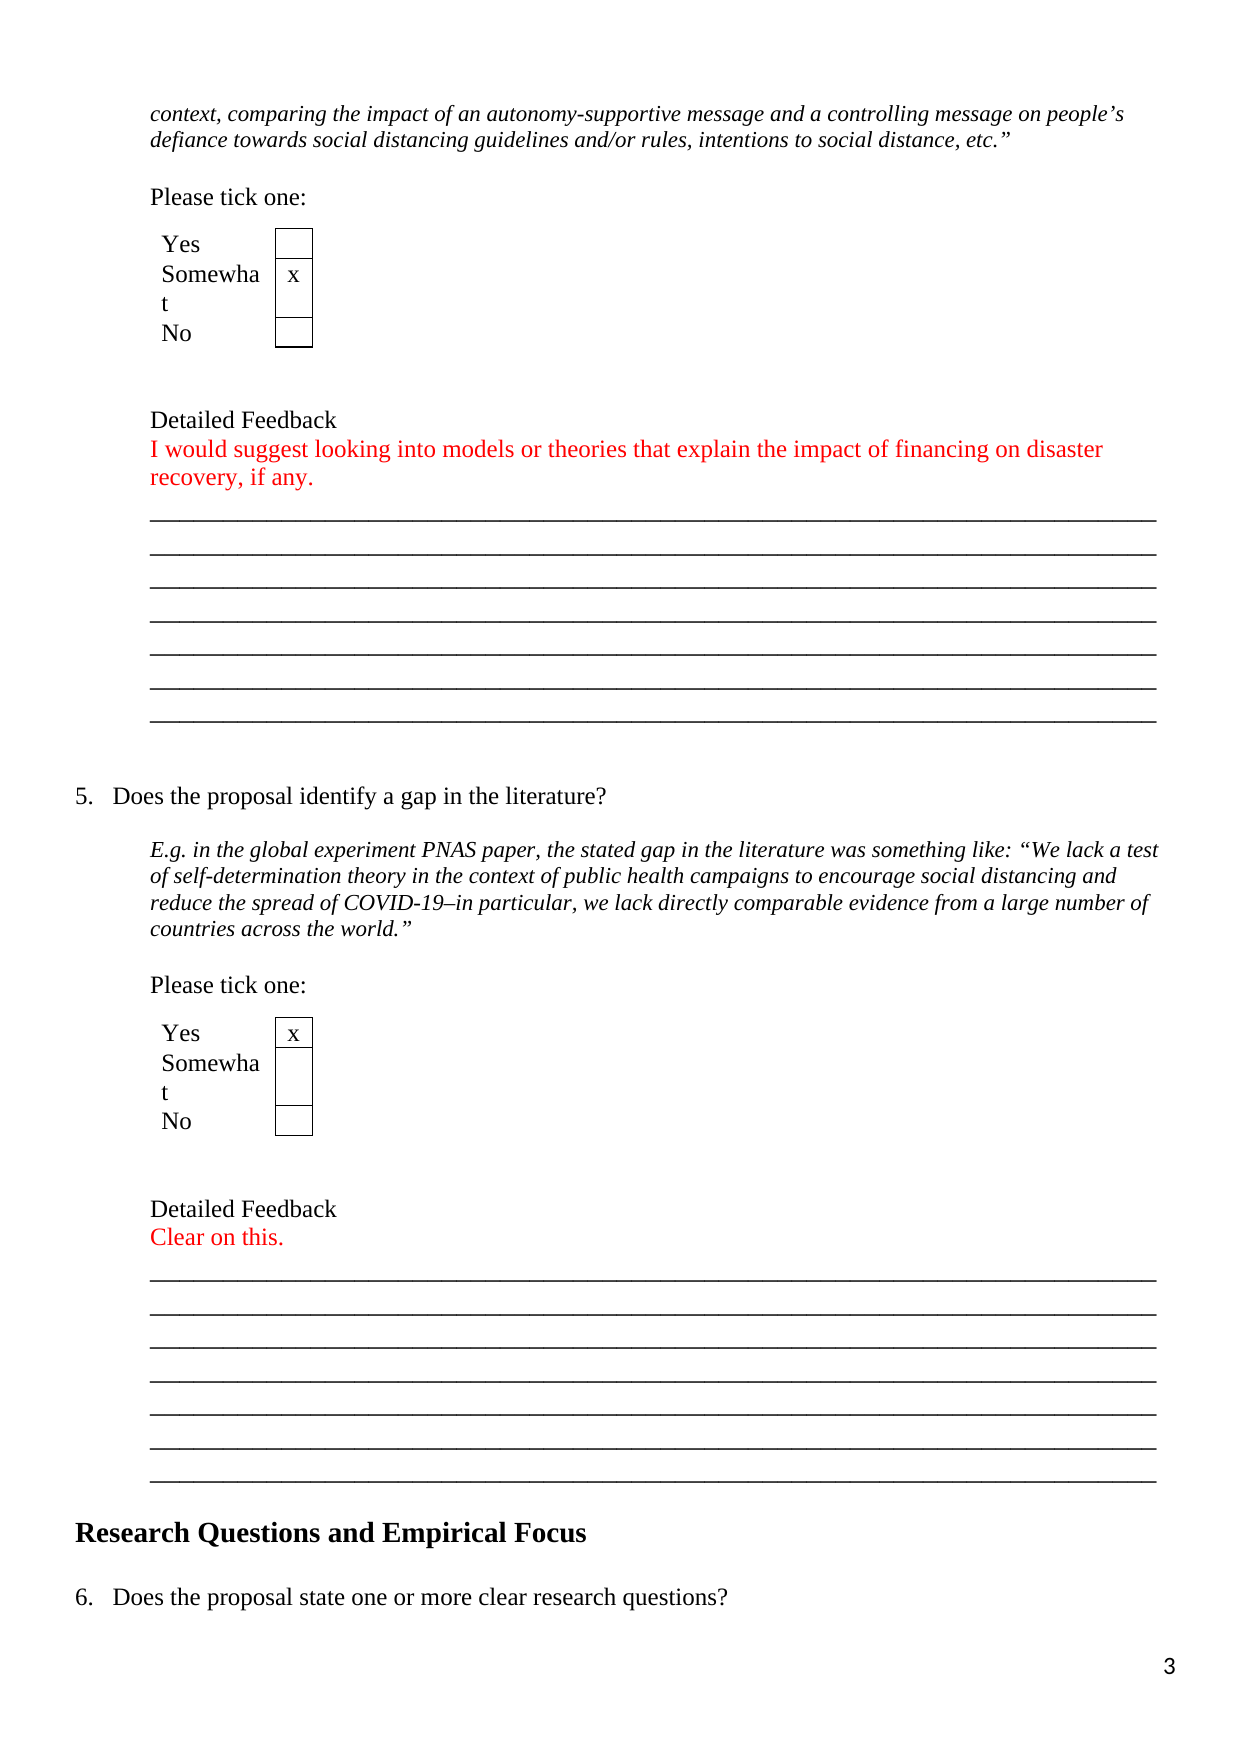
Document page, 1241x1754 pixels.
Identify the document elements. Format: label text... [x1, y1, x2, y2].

table_cell x [276, 259, 312, 317]
text context, comparing the impact of an autonomy-supportive message and a controlling message on people’s defiance towards social distancing guidelines and/or rules, intentions to social distance, etc.” [150, 100, 1165, 153]
text ___________________________________________________________________________________________________________________________________________________________________________________________________________________________________________________________________________________________________________________________________________________________________________________________________________________________________________________________________________________________________ [150, 1251, 1165, 1486]
text E.g. in the global experiment PNAS paper, the stated gap in the literature was something like: “We lack a test of self-determination theory in the context of public health campaigns to encourage social distancing and reduce the spread of COVID-19–in particular, we lack directly comparable evidence from a large number of countries across the world.” [150, 836, 1165, 942]
text Research Questions and Empirical Focus [75, 1515, 1165, 1548]
text ___________________________________________________________________________________________________________________________________________________________________________________________________________________________________________________________________________________________________________________________________________________________________________________________________________________________________________________________________________________________________ [150, 491, 1165, 726]
table_header x [276, 1018, 312, 1047]
table_header Yes [150, 1017, 275, 1047]
table_header [276, 229, 312, 258]
table_cell [276, 1048, 312, 1105]
table_cell [276, 318, 312, 346]
list Does the proposal state one or more clear research questions? [75, 1582, 1165, 1611]
list Does the proposal identify a gap in the literature? [75, 781, 1165, 810]
table_cell No [150, 317, 275, 346]
table_cell Somewhat [150, 1047, 275, 1105]
table_cell Somewhat [150, 258, 275, 317]
text Detailed Feedback [150, 405, 1165, 434]
text Clear on this. [150, 1222, 1165, 1251]
table_cell No [150, 1105, 275, 1135]
table_cell [276, 1106, 312, 1135]
text Please tick one: [150, 182, 1165, 210]
text Detailed Feedback [150, 1194, 1165, 1222]
table_header Yes [150, 228, 275, 258]
text Please tick one: [150, 970, 1165, 999]
text I would suggest looking into models or theories that explain the impact of financing on disaster recovery, if any. [150, 434, 1165, 491]
